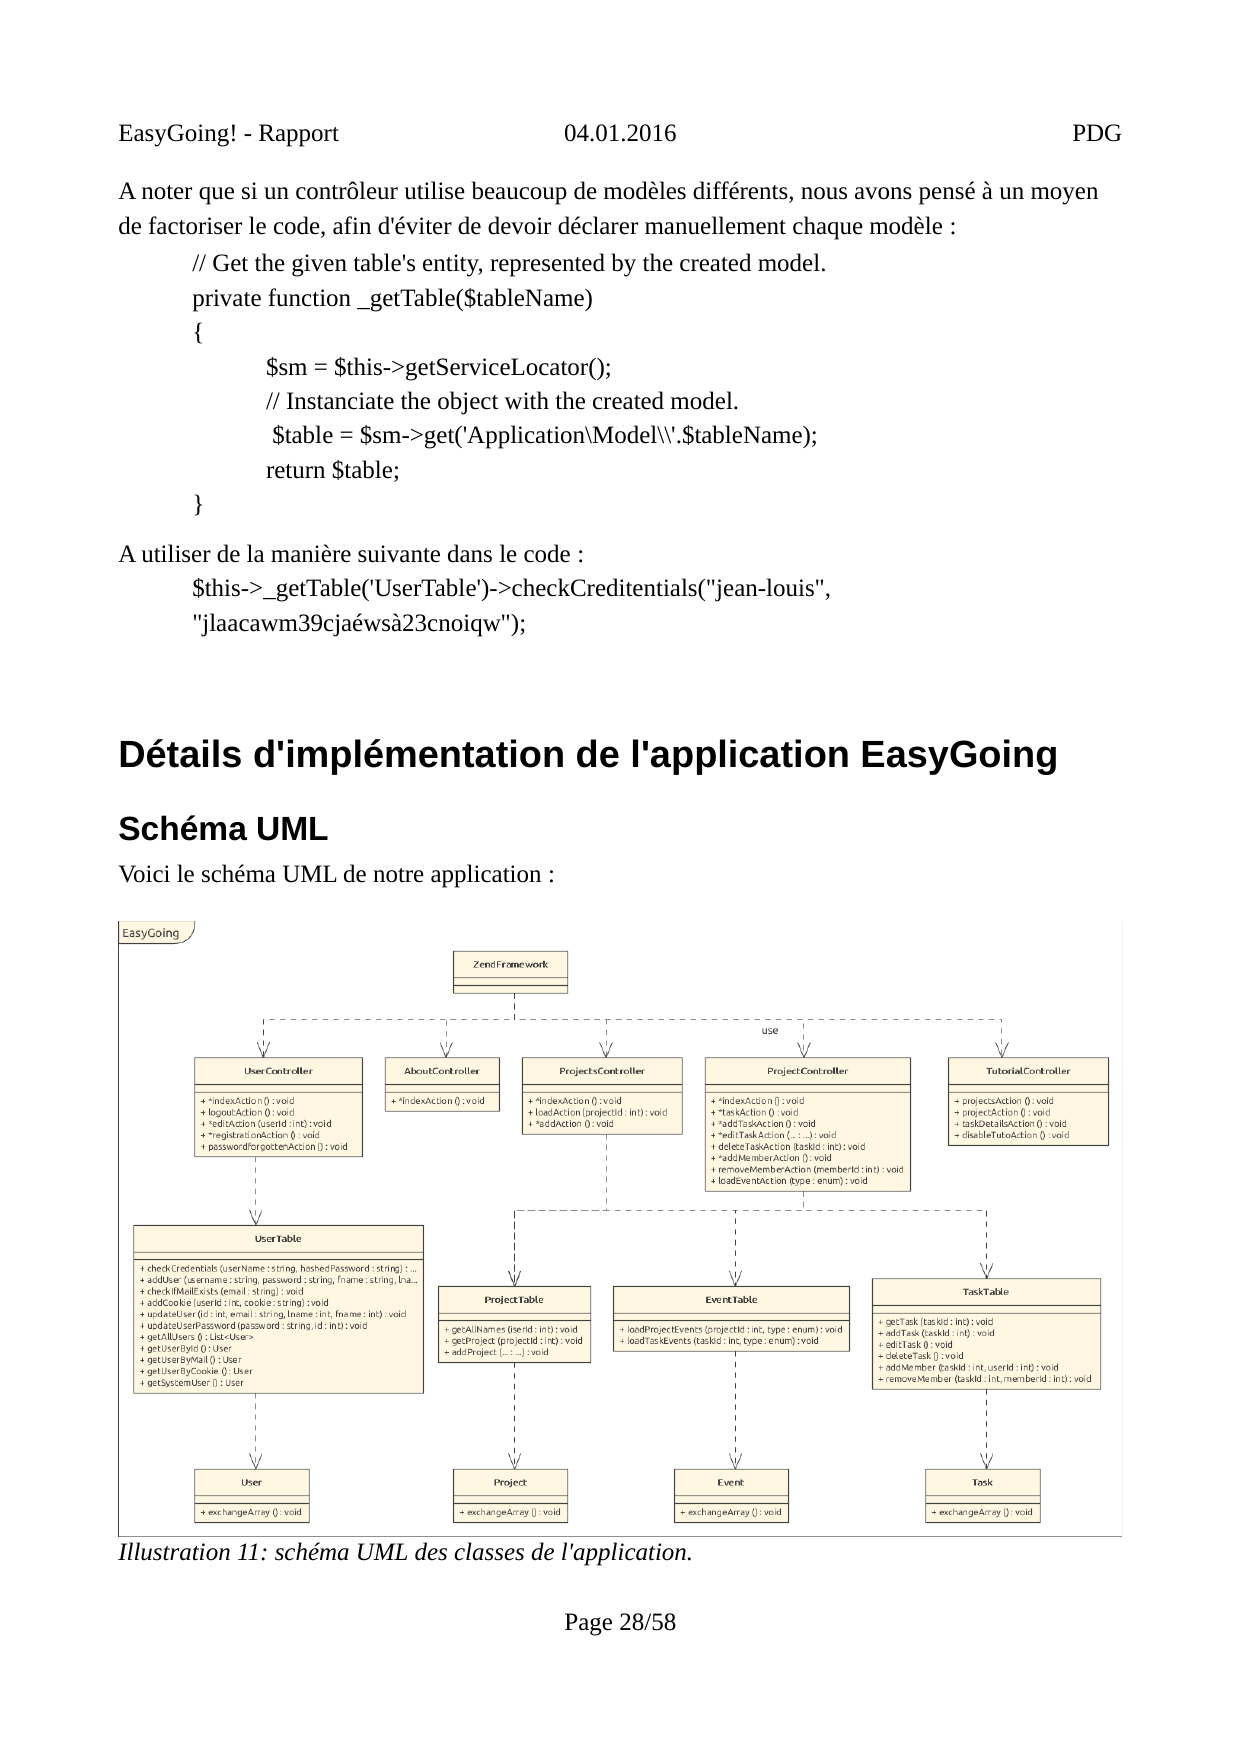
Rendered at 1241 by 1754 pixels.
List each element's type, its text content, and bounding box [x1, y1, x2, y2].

text A utiliser de la manière suivante dans le code : [118, 539, 1122, 568]
text // Get the given table's entity, represented by the created model. [118, 248, 1122, 277]
text $table = $sm->get('Application\Model\\'.$tableName); [118, 421, 1122, 449]
text A noter que si un contrôleur utilise beaucoup de modèles différents, nous avons pensé à un moyen de factoriser le code, afin d'éviter de devoir déclarer manuellement chaque modèle : [118, 176, 1122, 239]
text $sm = $this->getServiceLocator(); [118, 352, 1122, 380]
text { [118, 317, 1122, 346]
picture [118, 921, 1123, 1537]
text Illustration 11: schéma UML des classes de l'application. [118, 1537, 1122, 1566]
text } [118, 489, 1122, 518]
text private function _getTable($tableName) [118, 283, 1122, 311]
subtitle Schéma UML [118, 808, 1122, 847]
text $this->_getTable('UserTable')->checkCreditentials("jean-louis", "jlaacawm39cjaéwsà23cnoiqw"); [118, 573, 1122, 637]
text Voici le schéma UML de notre application : [118, 859, 1122, 888]
text return $table; [118, 455, 1122, 484]
text // Instanciate the object with the created model. [118, 386, 1122, 415]
subtitle Détails d'implémentation de l'application EasyGoing [118, 731, 1122, 775]
